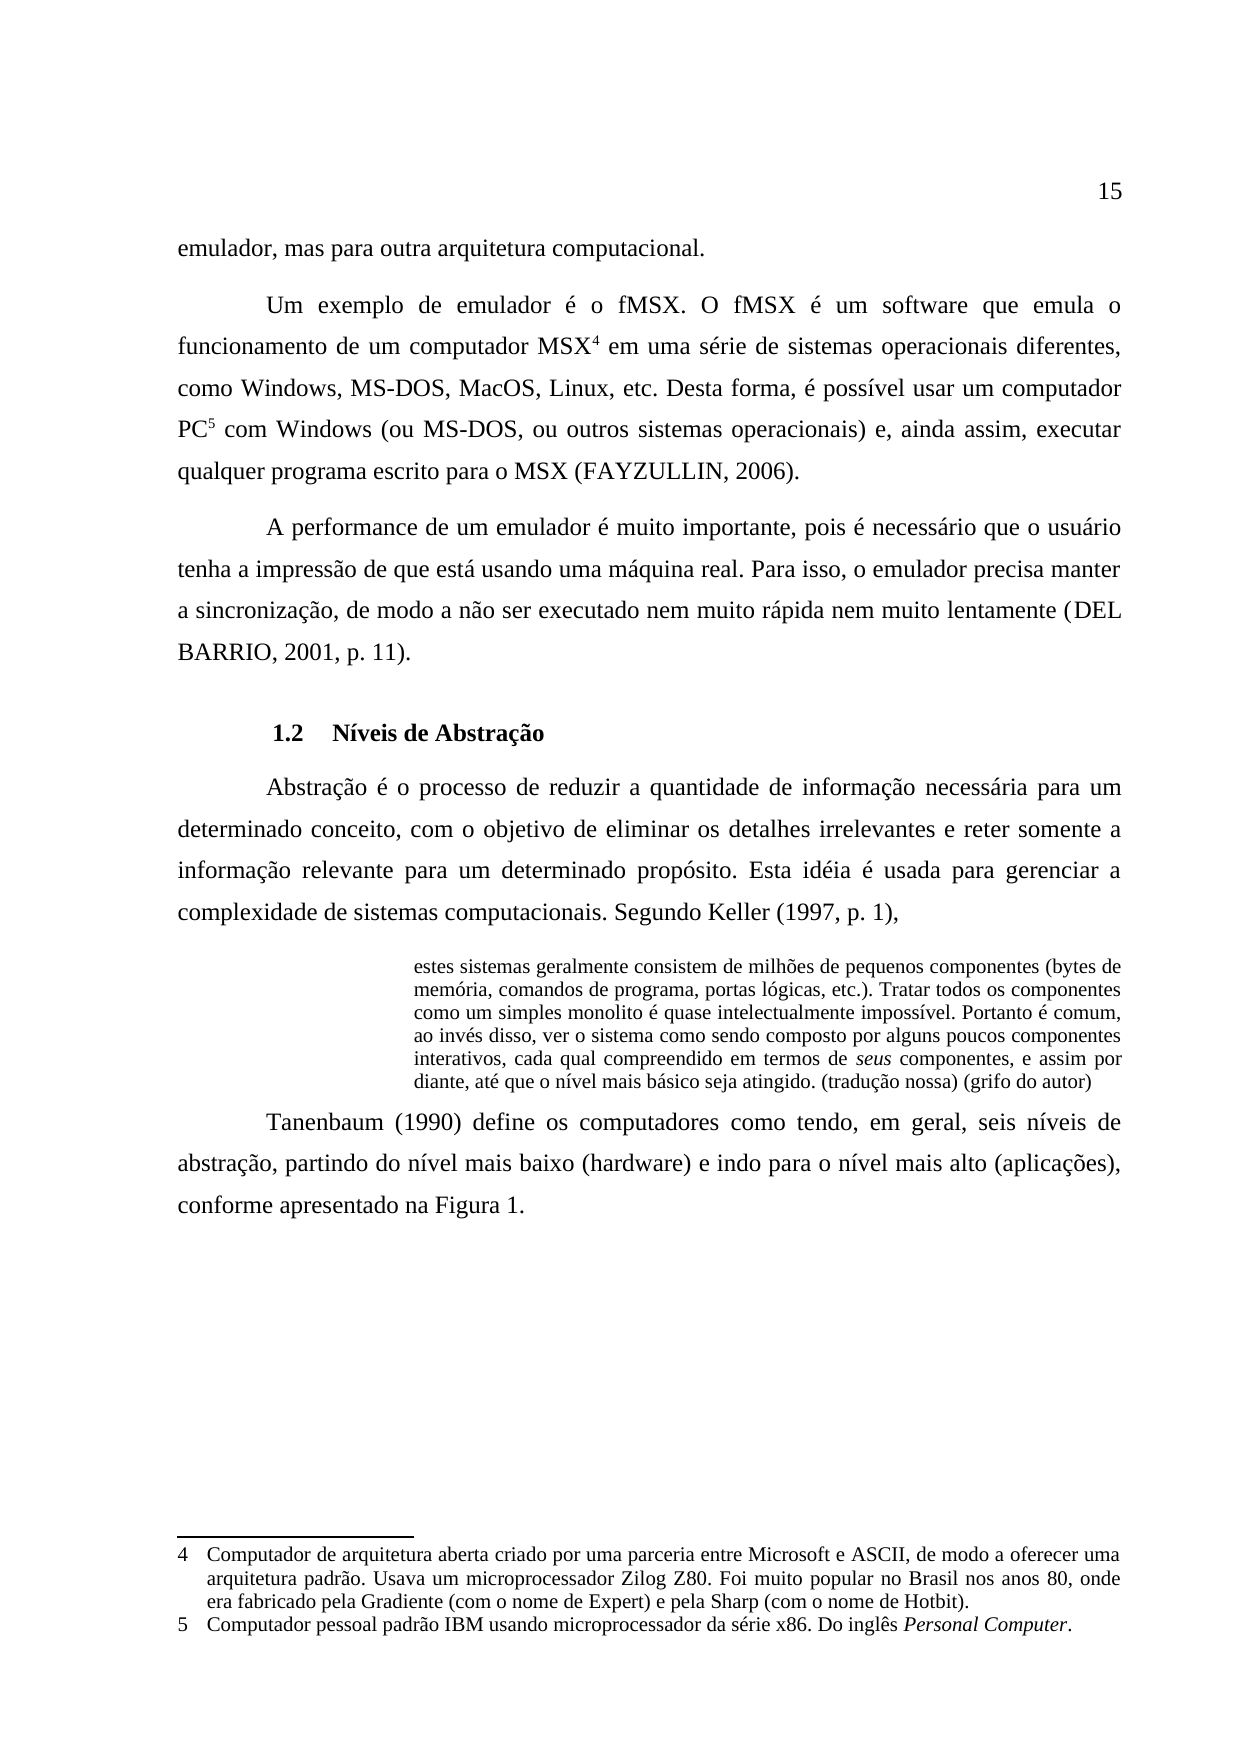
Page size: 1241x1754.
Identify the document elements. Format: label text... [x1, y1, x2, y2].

text emulador, mas para outra arquitetura computacional. [177, 234, 1122, 262]
text Abstração é o processo de reduzir a quantidade de informação necessária para um determinado conceito, com o objetivo de eliminar os detalhes irrelevantes e reter somente a informação relevante para um determinado propósito. Esta idéia é usada para gerenciar a complexidade de sistemas computacionais. Segundo Keller (1997, p. 1), KELLER, 1997 [177, 773, 1122, 926]
text estes sistemas geralmente consistem de milhões de pequenos componentes (bytes de memória, comandos de programa, portas lógicas, etc.). Tratar todos os componentes como um simples monolito é quase intelectualmente impossível. Portanto é comum, ao invés disso, ver o sistema como sendo composto por alguns poucos componentes interativos, cada qual compreendido em termos de seus componentes, e assim por diante, até que o nível mais básico seja atingido. (tradução nossa) (grifo do autor) [413, 954, 1122, 1093]
text Computador de arquitetura aberta criado por uma parceria entre Microsoft e ASCII, de modo a oferecer uma arquitetura padrão. Usava um microprocessador Zilog Z80. Foi muito popular no Brasil nos anos 80, onde era fabricado pela Gradiente (com o nome de Expert) e pela Sharp (com o nome de Hotbit). [177, 1543, 1122, 1613]
text Computador pessoal padrão IBM usando microprocessador da série x86. Do inglês Personal Computer. [177, 1613, 1122, 1636]
subtitle Níveis de Abstração [177, 719, 1122, 747]
text Tanenbaum (1990) define os computadores como tendo, em geral, seis níveis de abstração, partindo do nível mais baixo (hardware) e indo para o nível mais alto (aplicações), conforme apresentado na Figura 1. [177, 1108, 1122, 1219]
text Um exemplo de emulador é o fMSX. O fMSX é um software que emula o funcionamento de um computador MSX em uma série de sistemas operacionais diferentes, como Windows, MS-DOS, MacOS, Linux, etc. Desta forma, é possível usar um computador PC com Windows (ou MS-DOS, ou outros sistemas operacionais) e, ainda assim, executar qualquer programa escrito para o MSX (FAYZULLIN, 2006). [177, 291, 1122, 485]
text A performance de um emulador é muito importante, pois é necessário que o usuário tenha a impressão de que está usando uma máquina real. Para isso, o emulador precisa manter a sincronização, de modo a não ser executado nem muito rápida nem muito lentamente (DEL BARRIO, 2001, p. 11). [177, 513, 1122, 666]
